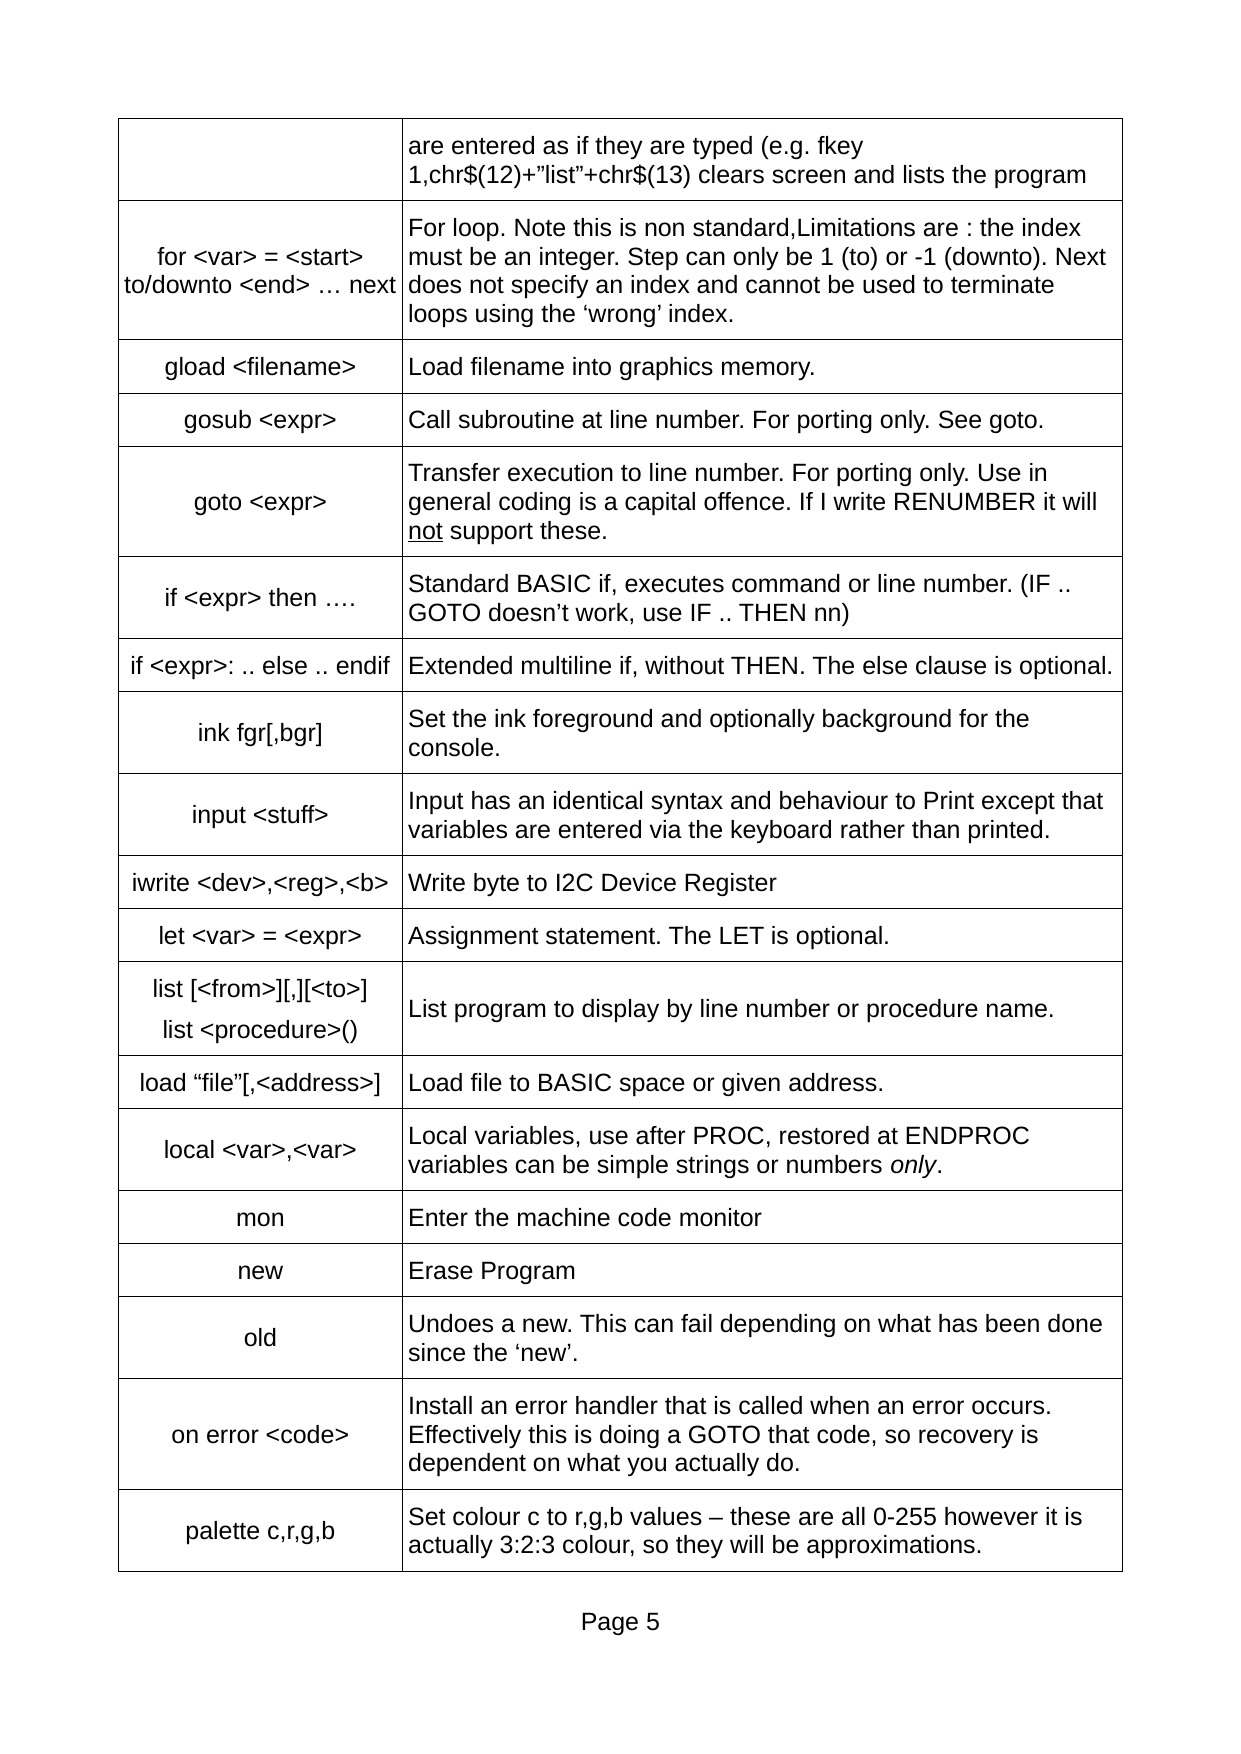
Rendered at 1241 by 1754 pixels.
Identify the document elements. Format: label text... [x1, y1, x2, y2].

table_cell Load file to BASIC space or given address. [403, 1056, 1122, 1108]
table_cell Set colour c to r,g,b values – these are all 0-255 however it is actually 3:2:3 colour, so they will be approximations. [403, 1490, 1122, 1571]
table_cell Extended multiline if, without THEN. The else clause is optional. [403, 639, 1122, 691]
table_cell Erase Program [403, 1244, 1122, 1296]
table_cell List program to display by line number or procedure name. [403, 962, 1122, 1055]
table_cell For <var> = <start> to/downto <end> … next [119, 201, 402, 339]
table_cell Let <var> = <expr> [119, 909, 402, 961]
table_cell If <expr>: .. else .. endif [119, 639, 402, 691]
table_cell Local variables, use after PROC, restored at ENDPROC variables can be simple strings or numbers only. [403, 1109, 1122, 1190]
table_cell Input <stuff> [119, 774, 402, 855]
table_cell Transfer execution to line number. For porting only. Use in general coding is a capital offence. If I write RENUMBER it will not support these. [403, 447, 1122, 556]
table_cell Palette c,r,g,b [119, 1490, 402, 1571]
table_cell Old [119, 1297, 402, 1378]
table_cell For loop. Note this is non standard,Limitations are : the index must be an integer. Step can only be 1 (to) or -1 (downto). Next does not specify an index and cannot be used to terminate loops using the ‘wrong’ index. [403, 201, 1122, 339]
table_cell Gload <filename> [119, 340, 402, 392]
table_cell Input has an identical syntax and behaviour to Print except that variables are entered via the keyboard rather than printed. [403, 774, 1122, 855]
table_cell List [<from>][,][<to>] list <procedure>() [119, 962, 402, 1055]
table_cell Call subroutine at line number. For porting only. See goto. [403, 394, 1122, 446]
table_cell Undoes a new. This can fail depending on what has been done since the ‘new’. [403, 1297, 1122, 1378]
table_cell Local <var>,<var> [119, 1109, 402, 1190]
table_cell Ink fgr[,bgr] [119, 692, 402, 773]
table_cell Assignment statement. The LET is optional. [403, 909, 1122, 961]
table_cell If <expr> then …. [119, 557, 402, 638]
table_cell Load filename into graphics memory. [403, 340, 1122, 392]
table_cell Write byte to I2C Device Register [403, 856, 1122, 908]
table_cell Mon [119, 1191, 402, 1243]
table_cell Set the ink foreground and optionally background for the console. [403, 692, 1122, 773]
table_cell Iwrite <dev>,<reg>,<b> [119, 856, 402, 908]
table_cell Enter the machine code monitor [403, 1191, 1122, 1243]
table_cell On error <code> [119, 1379, 402, 1489]
table_cell new [119, 1244, 402, 1296]
table_cell are entered as if they are typed (e.g. fkey 1,chr$(12)+”list”+chr$(13) clears screen and lists the program [403, 119, 1122, 200]
table_cell Goto <expr> [119, 447, 402, 556]
table_cell [119, 119, 402, 200]
table_cell Gosub <expr> [119, 394, 402, 446]
table_cell Load “file”[,<address>] [119, 1056, 402, 1108]
table_cell Install an error handler that is called when an error occurs. Effectively this is doing a GOTO that code, so recovery is dependent on what you actually do. [403, 1379, 1122, 1489]
table_cell Standard BASIC if, executes command or line number. (IF .. GOTO doesn’t work, use IF .. THEN nn) [403, 557, 1122, 638]
